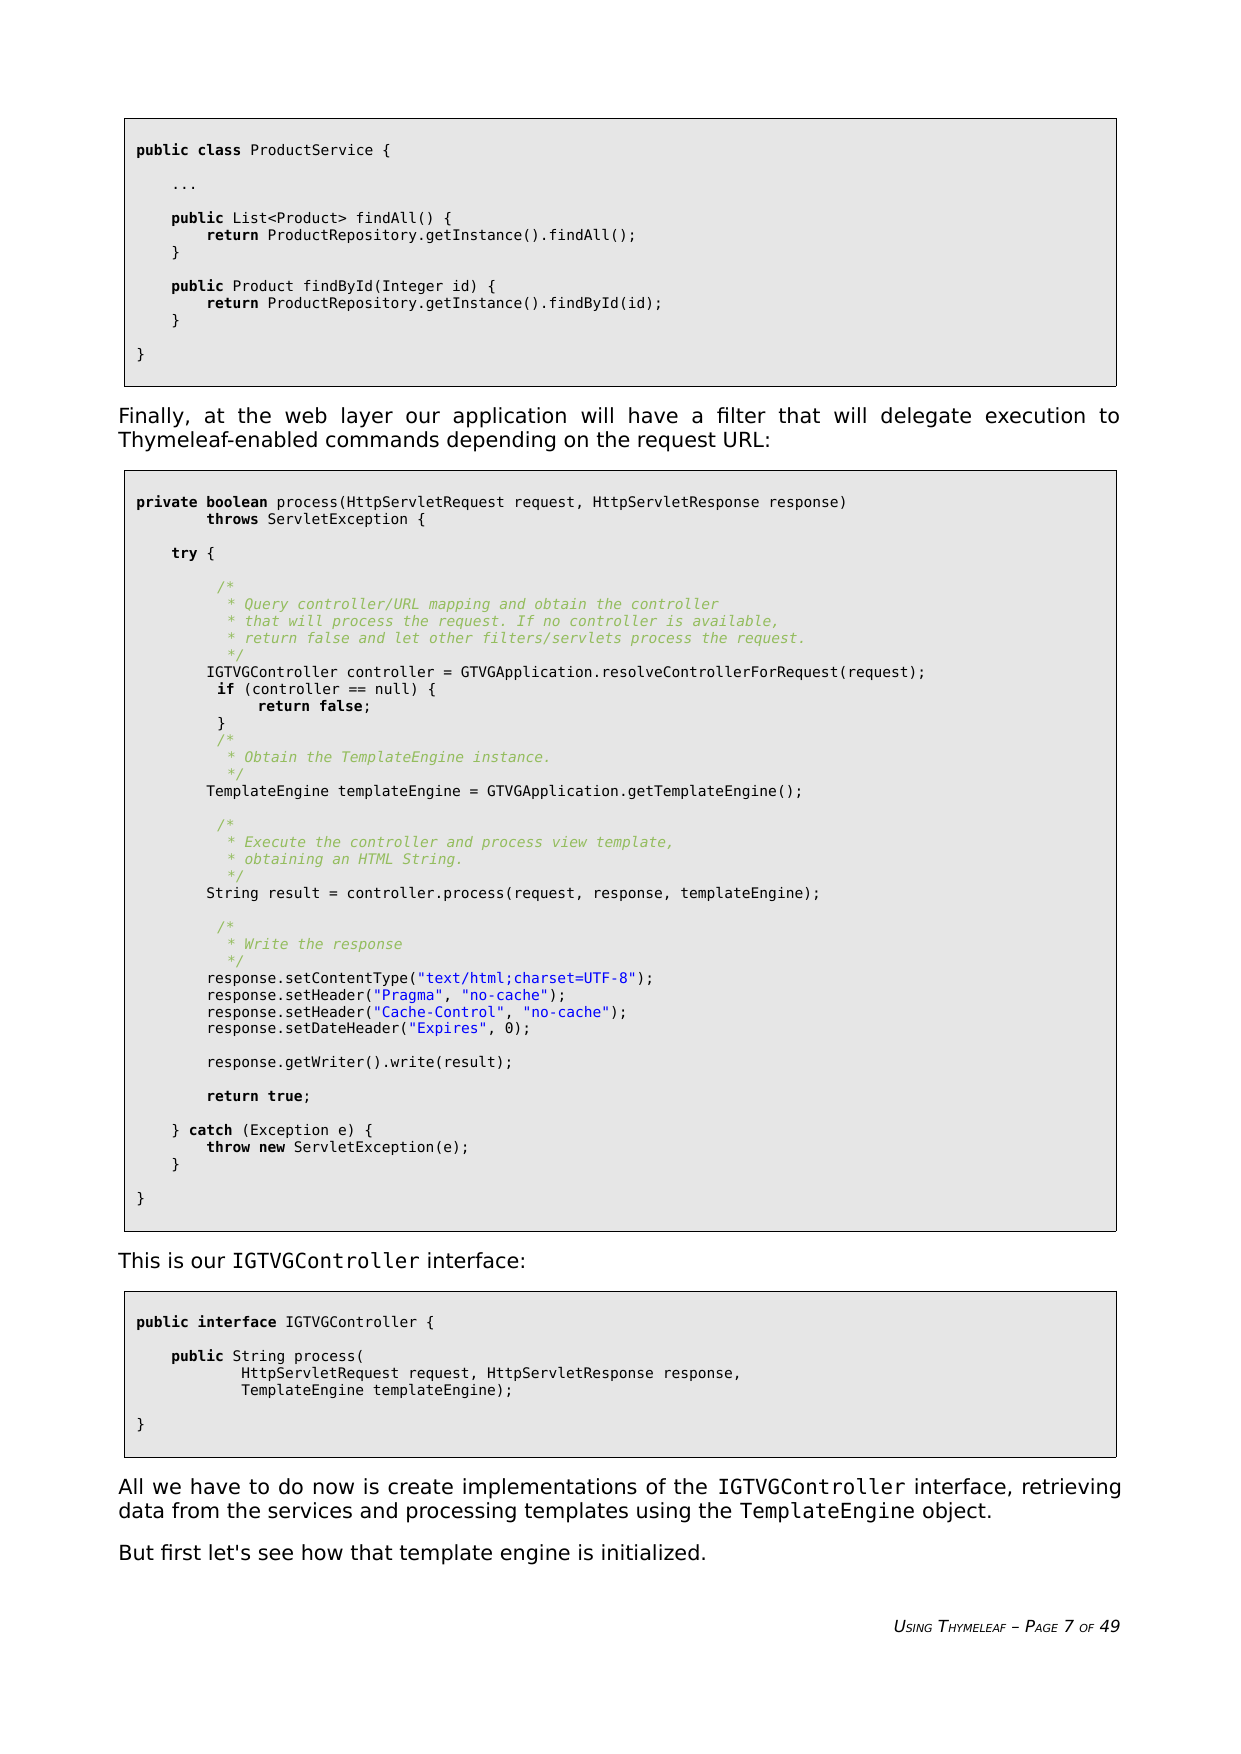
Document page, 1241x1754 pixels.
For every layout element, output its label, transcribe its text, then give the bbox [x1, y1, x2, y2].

text public interface IGTVGController { public String process( HttpServletRequest request, HttpServletResponse response, TemplateEngine templateEngine); } [125, 1292, 1116, 1457]
text All we have to do now is create implementations of the IGTVGController interface, retrieving data from the services and processing templates using the TemplateEngine object. [118, 1475, 1122, 1523]
text But first let's see how that template engine is initialized. [118, 1541, 1122, 1565]
text public class ProductService { ... public List<Product> findAll() { return ProductRepository.getInstance().findAll(); } public Product findById(Integer id) { return ProductRepository.getInstance().findById(id); } } [125, 119, 1116, 386]
text private boolean process(HttpServletRequest request, HttpServletResponse response) throws ServletException { try { /* * Query controller/URL mapping and obtain the controller * that will process the request. If no controller is available, * return false and let other filters/servlets process the request. */ IGTVGController controller = GTVGApplication.resolveControllerForRequest(request); if (controller == null) { return false; } /* * Obtain the TemplateEngine instance. */ TemplateEngine templateEngine = GTVGApplication.getTemplateEngine(); /* * Execute the controller and process view template, * obtaining an HTML String. */ String result = controller.process(request, response, templateEngine); /* * Write the response */ response.setContentType("text/html;charset=UTF-8"); response.setHeader("Pragma", "no-cache"); response.setHeader("Cache-Control", "no-cache"); response.setDateHeader("Expires", 0); response.getWriter().write(result); return true; } catch (Exception e) { throw new ServletException(e); } } [125, 471, 1116, 1231]
text This is our IGTVGController interface: [118, 1249, 1122, 1273]
text Finally, at the web layer our application will have a filter that will delegate execution to Thymeleaf-enabled commands depending on the request URL: [118, 404, 1122, 453]
